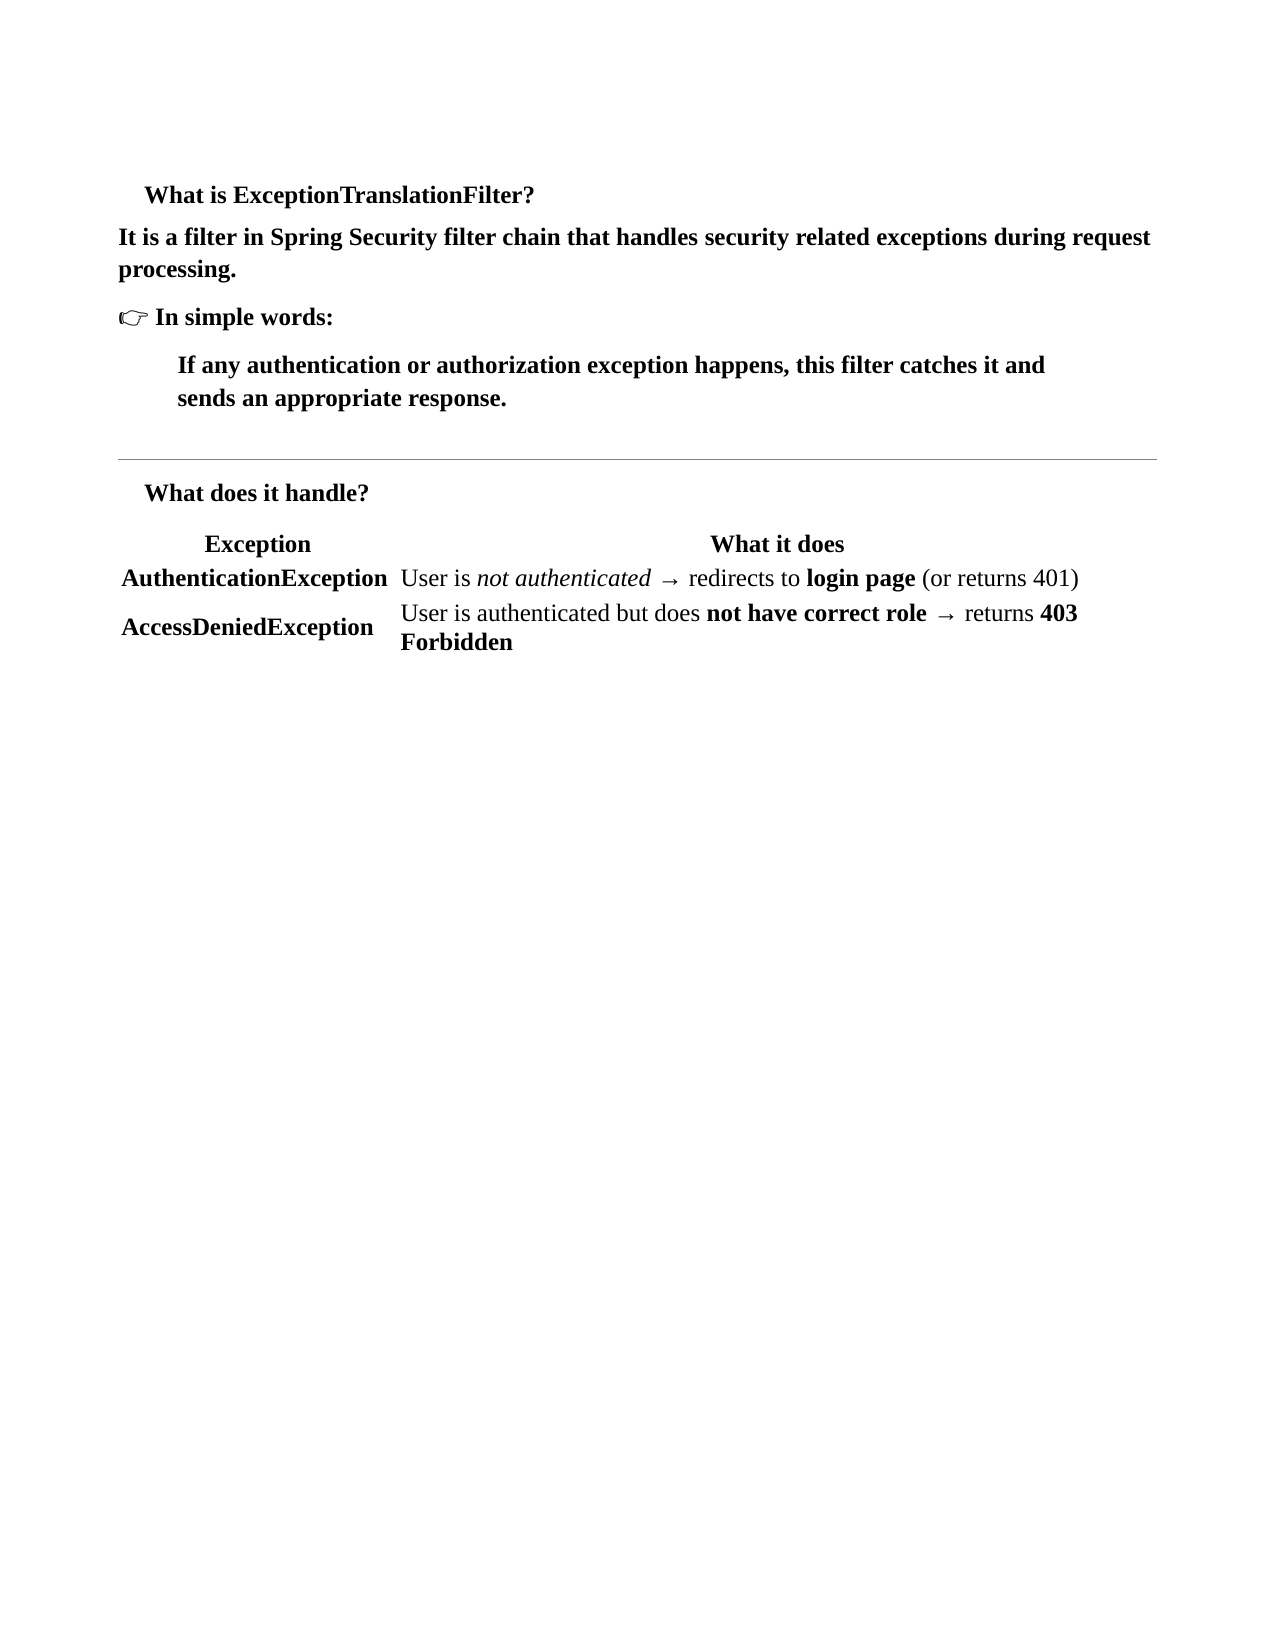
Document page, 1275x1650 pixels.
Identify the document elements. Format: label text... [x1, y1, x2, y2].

table_cell User is authenticated but does not have correct role → returns 403 Forbidden [398, 595, 1157, 658]
table_header What it does [398, 526, 1157, 561]
table_cell AccessDeniedException [118, 595, 397, 658]
text 👉 In simple words: [118, 302, 1157, 331]
text If any authentication or authorization exception happens, this filter catches it and sends an appropriate response. [177, 350, 1098, 412]
subtitle 🔹 What is ExceptionTranslationFilter? [118, 180, 1157, 209]
text It is a filter in Spring Security filter chain that handles security related exceptions during request processing. [118, 222, 1157, 283]
table_cell User is not authenticated → redirects to login page (or returns 401) [398, 561, 1157, 595]
table_header Exception [118, 526, 397, 561]
table_cell AuthenticationException [118, 561, 397, 595]
subtitle 🔧 What does it handle? [118, 478, 1157, 507]
